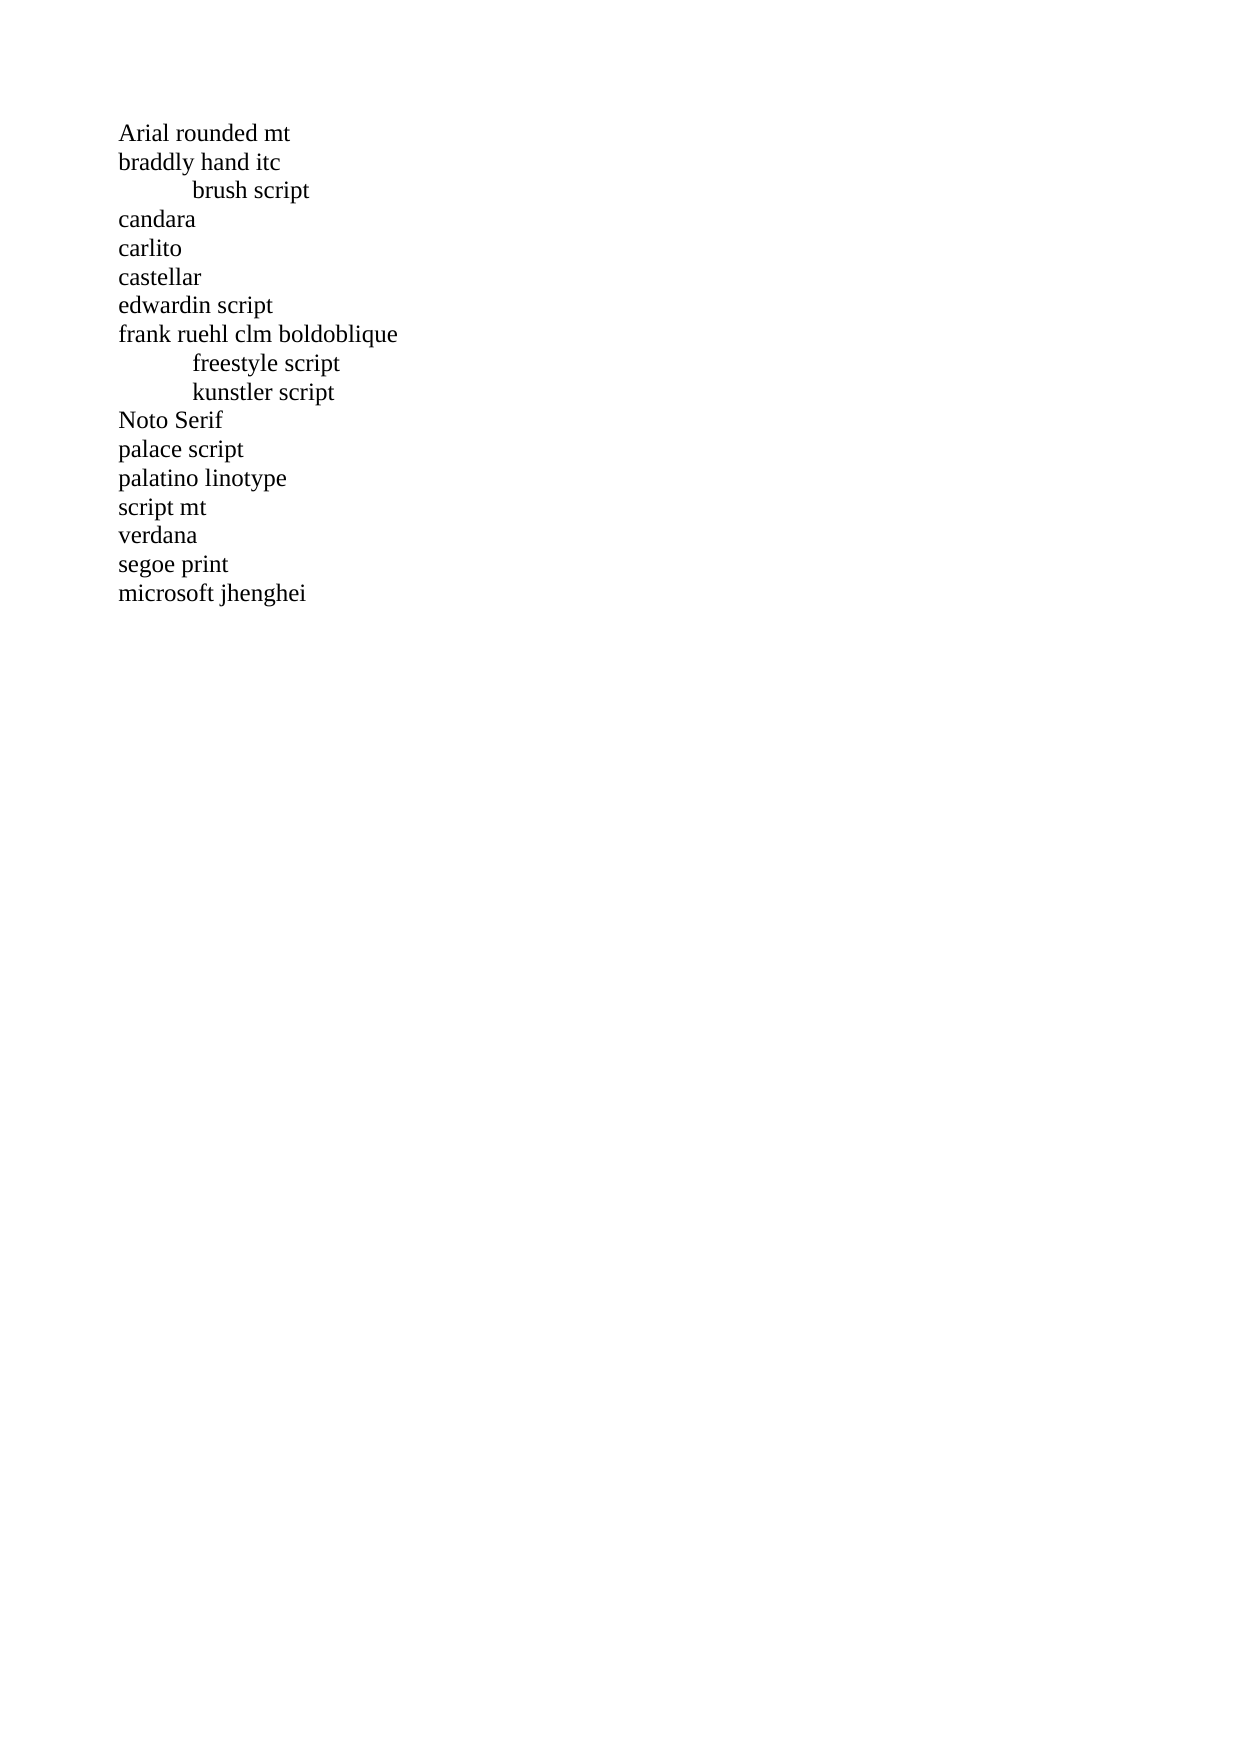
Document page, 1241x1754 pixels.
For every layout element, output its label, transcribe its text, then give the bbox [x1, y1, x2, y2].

text Noto Serif [118, 406, 1122, 434]
text palace script [118, 434, 1122, 463]
text candara [118, 204, 1122, 233]
text brush script [118, 176, 1122, 204]
text freestyle script [118, 348, 1122, 377]
text palatino linotype [118, 463, 1122, 492]
text kunstler script [118, 377, 1122, 406]
text edwardin script [118, 291, 1122, 319]
text castellar [118, 262, 1122, 291]
text microsoft jhenghei [118, 578, 1122, 607]
text frank ruehl clm boldoblique [118, 319, 1122, 348]
text carlito [118, 233, 1122, 262]
text verdana [118, 521, 1122, 549]
text segoe print [118, 549, 1122, 578]
text script mt [118, 492, 1122, 521]
text Arial rounded mt [118, 118, 1122, 147]
text braddly hand itc [118, 147, 1122, 176]
